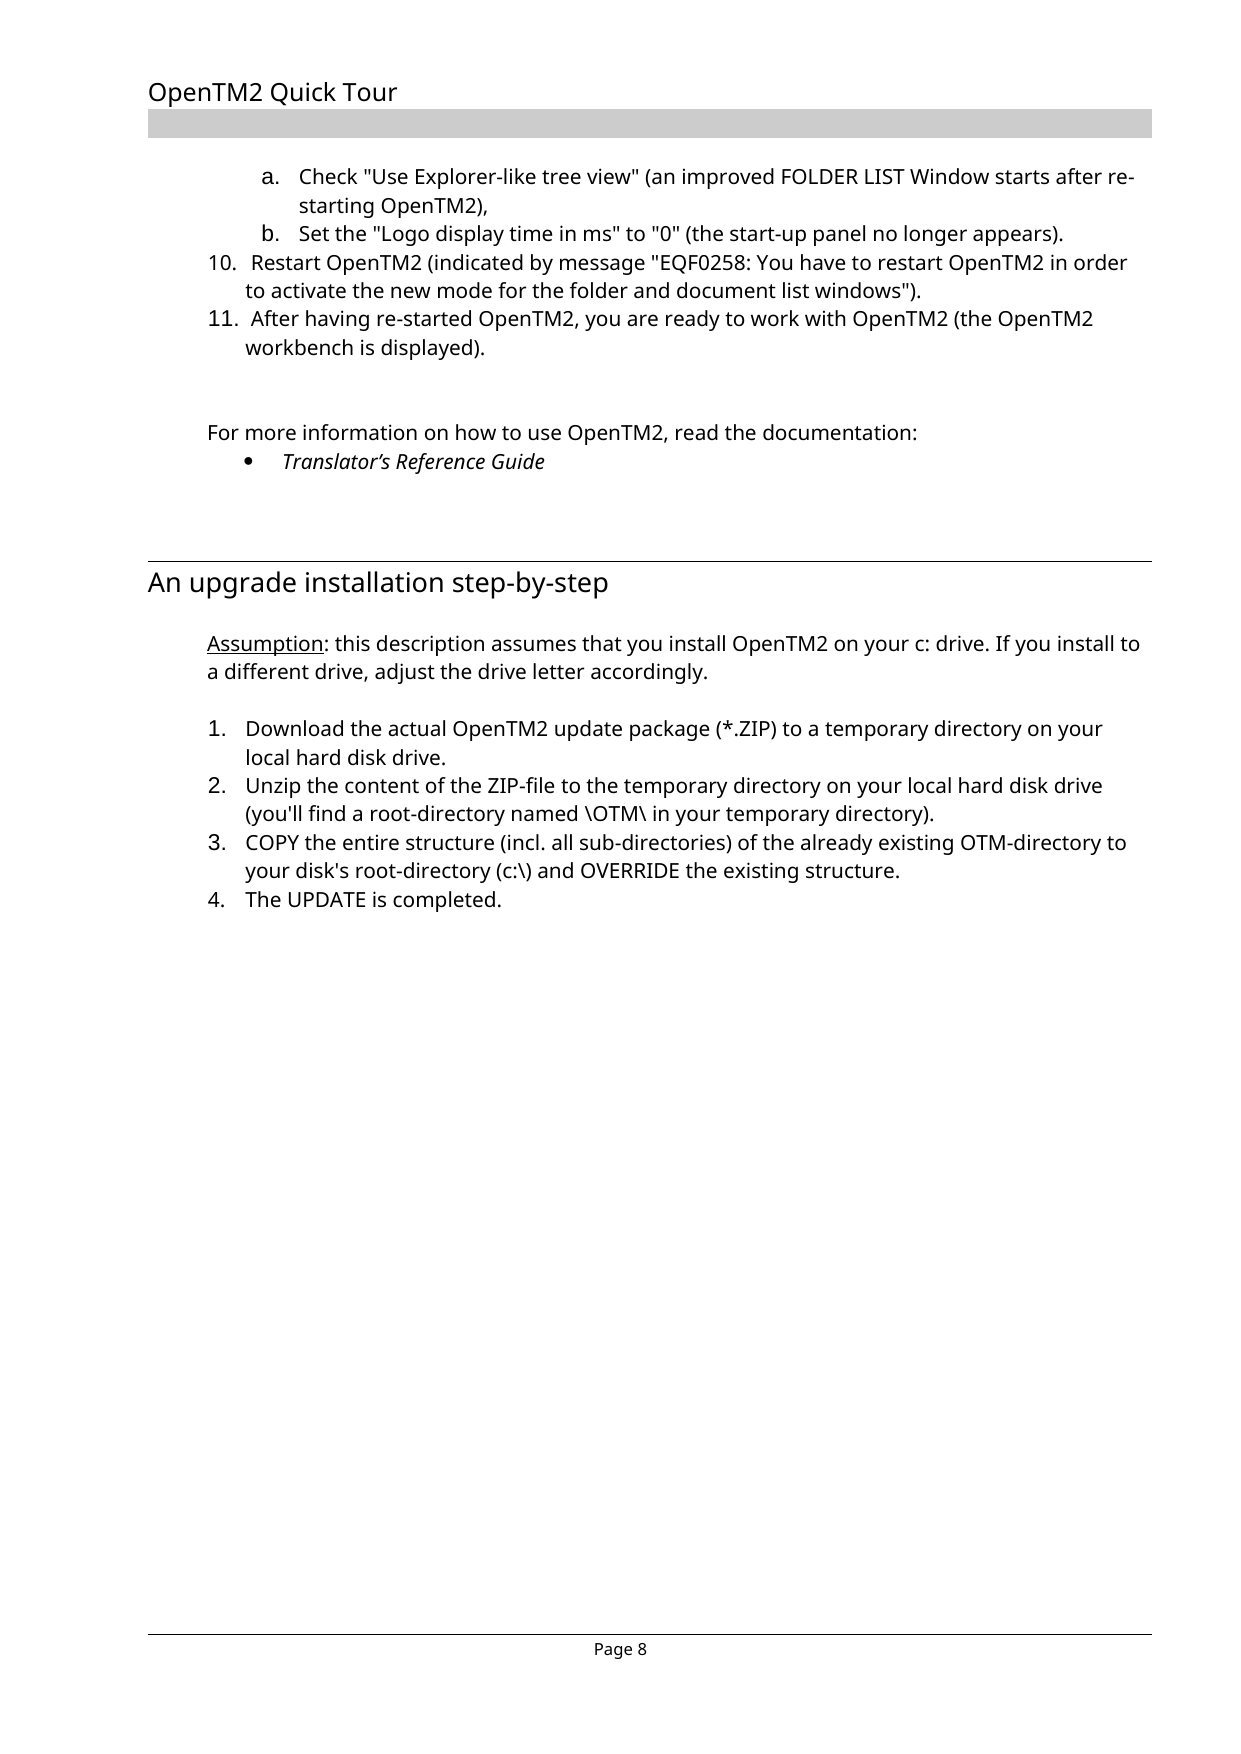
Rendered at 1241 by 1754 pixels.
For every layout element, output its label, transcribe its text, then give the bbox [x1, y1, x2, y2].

list Unzip the content of the ZIP-file to the temporary directory on your local hard disk drive (you'll find a root-directory named \OTM\ in your temporary directory). [208, 771, 1152, 828]
list Download the actual OpenTM2 update package (*.ZIP) to a temporary directory on your local hard disk drive. [208, 714, 1152, 771]
list After having re-started OpenTM2, you are ready to work with OpenTM2 (the OpenTM2 workbench is displayed). [208, 304, 1152, 361]
list Translator’s Reference Guide [244, 447, 1152, 475]
subtitle An upgrade installation step-by-step [148, 562, 1152, 601]
list The UPDATE is completed. [208, 885, 1152, 913]
list Set the "Logo display time in ms" to "0" (the start-up panel no longer appears). [261, 219, 1152, 248]
text For more information on how to use OpenTM2, read the documentation: [207, 418, 1152, 447]
list COPY the entire structure (incl. all sub-directories) of the already existing OTM-directory to your disk's root-directory (c:\) and OVERRIDE the existing structure. [208, 828, 1152, 885]
list Check "Use Explorer-like tree view" (an improved FOLDER LIST Window starts after re-starting OpenTM2), [261, 162, 1152, 219]
text Assumption: this description assumes that you install OpenTM2 on your c: drive. If you install to a different drive, adjust the drive letter accordingly. [207, 629, 1152, 686]
list Restart OpenTM2 (indicated by message "EQF0258: You have to restart OpenTM2 in order to activate the new mode for the folder and document list windows"). [208, 248, 1152, 304]
